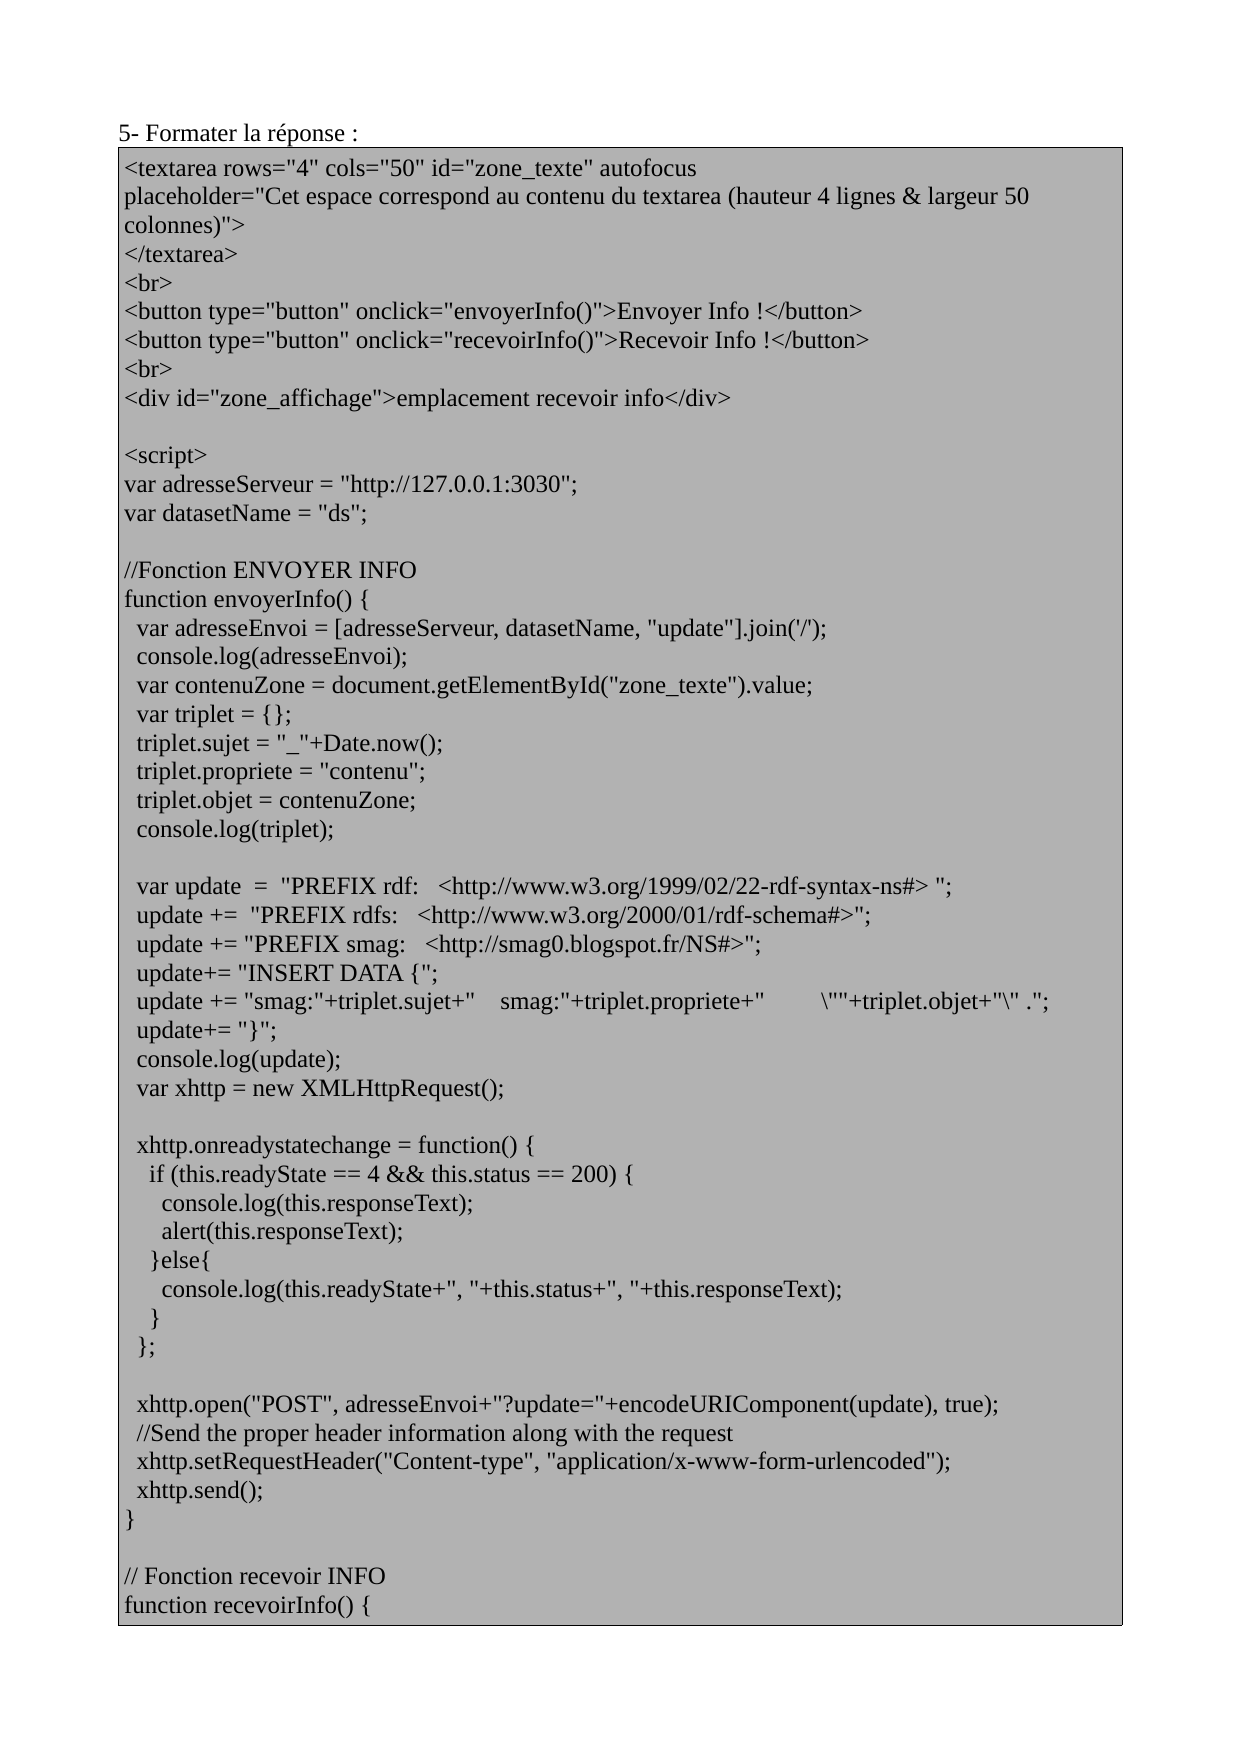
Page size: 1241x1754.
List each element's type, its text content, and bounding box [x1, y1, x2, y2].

table_header <textarea rows="4" cols="50" id="zone_texte" autofocus placeholder="Cet espace correspond au contenu du textarea (hauteur 4 lignes & largeur 50 colonnes)"> </textarea> <br> <button type="button" onclick="envoyerInfo()">Envoyer Info !</button> <button type="button" onclick="recevoirInfo()">Recevoir Info !</button> <br> <div id="zone_affichage">emplacement recevoir info</div> <script> var adresseServeur = "http://127.0.0.1:3030"; var datasetName = "ds"; //Fonction ENVOYER INFO function envoyerInfo() { var adresseEnvoi = [adresseServeur, datasetName, "update"].join('/'); console.log(adresseEnvoi); var contenuZone = document.getElementById("zone_texte").value; var triplet = {}; triplet.sujet = "_"+Date.now(); triplet.propriete = "contenu"; triplet.objet = contenuZone; console.log(triplet); var update = "PREFIX rdf: <http://www.w3.org/1999/02/22-rdf-syntax-ns#> "; update += "PREFIX rdfs: <http://www.w3.org/2000/01/rdf-schema#>"; update += "PREFIX smag: <http://smag0.blogspot.fr/NS#>"; update+= "INSERT DATA {"; update += "smag:"+triplet.sujet+" smag:"+triplet.propriete+" \""+triplet.objet+"\" ."; update+= "}"; console.log(update); var xhttp = new XMLHttpRequest(); xhttp.onreadystatechange = function() { if (this.readyState == 4 && this.status == 200) { console.log(this.responseText); alert(this.responseText); }else{ console.log(this.readyState+", "+this.status+", "+this.responseText); } }; xhttp.open("POST", adresseEnvoi+"?update="+encodeURIComponent(update), true); //Send the proper header information along with the request xhttp.setRequestHeader("Content-type", "application/x-www-form-urlencoded"); xhttp.send(); } // Fonction recevoir INFO function recevoirInfo() { [119, 148, 1122, 1625]
text 5- Formater la réponse : [118, 118, 1122, 147]
